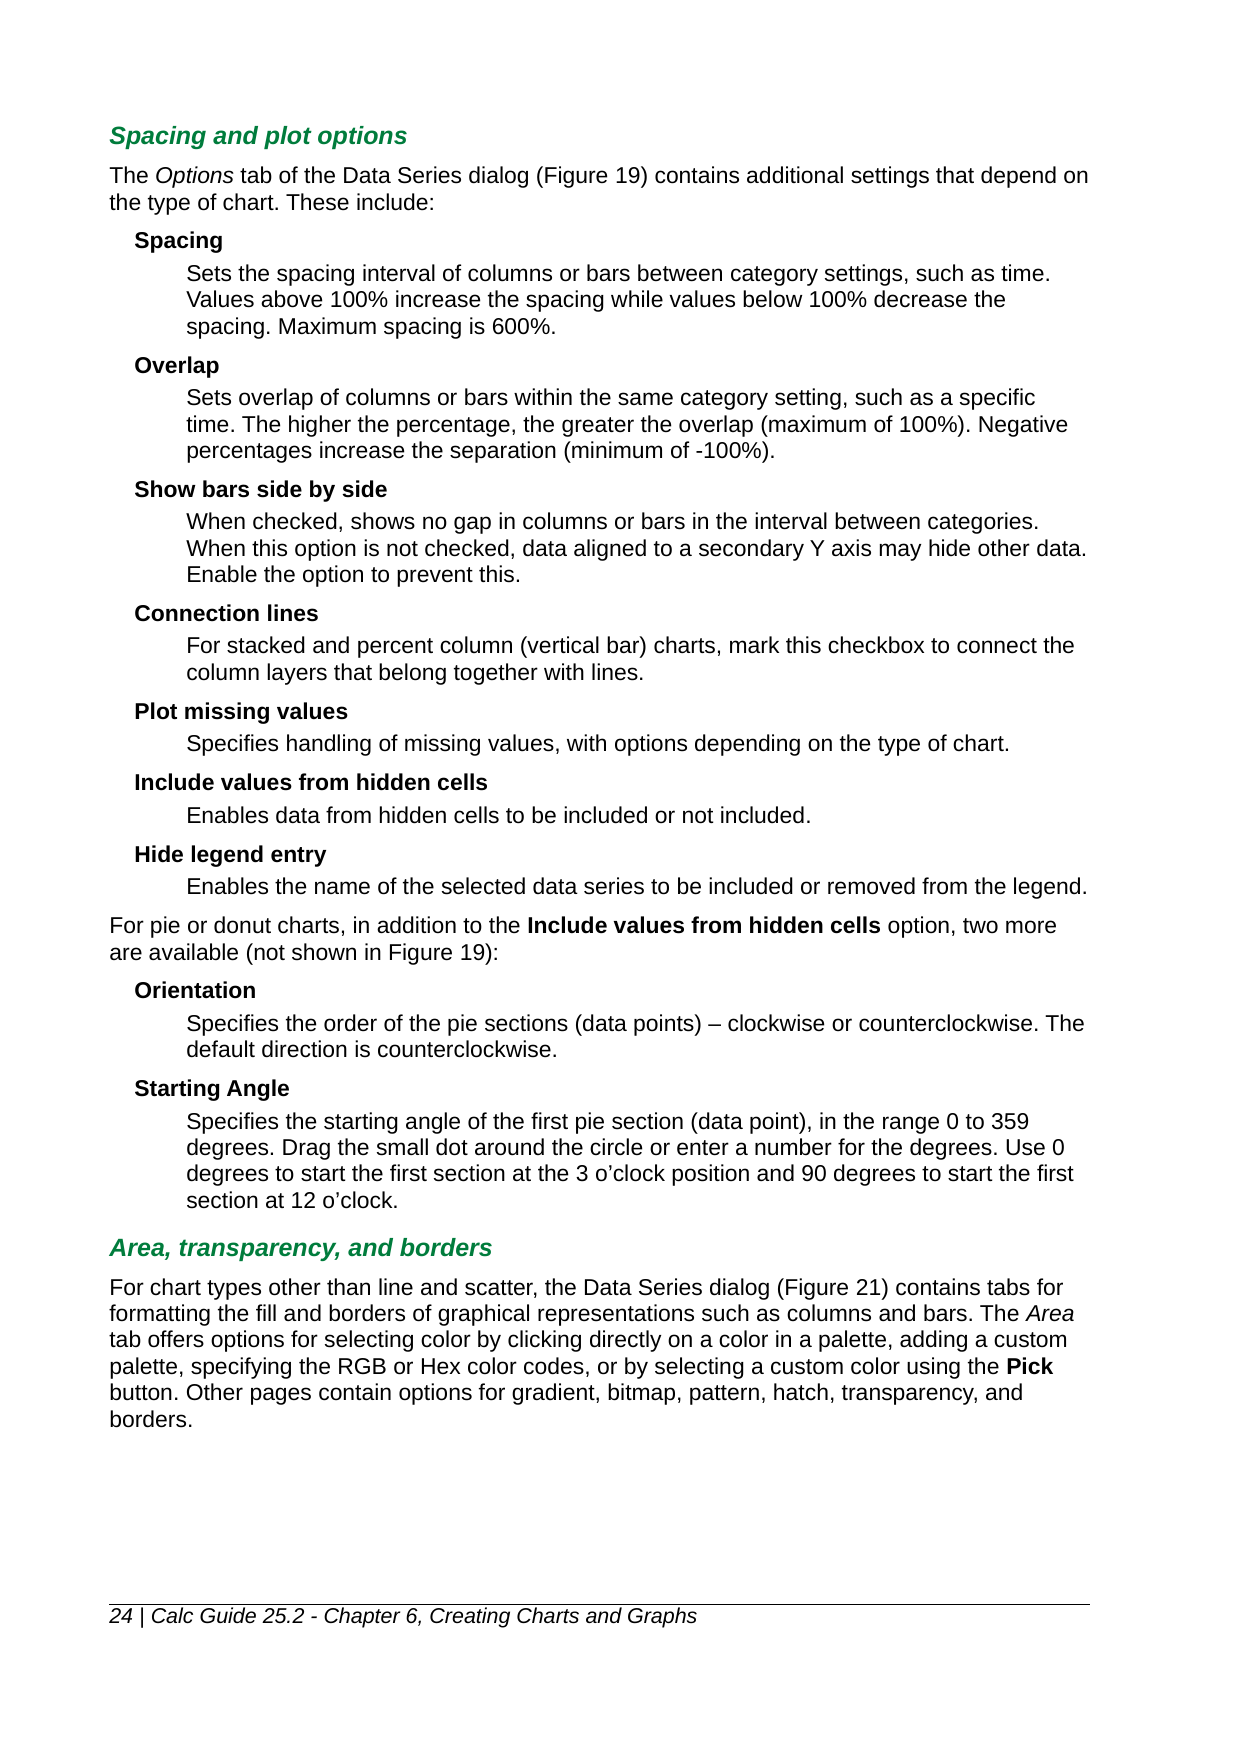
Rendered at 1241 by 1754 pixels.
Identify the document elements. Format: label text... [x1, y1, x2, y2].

subtitle Area, transparency, and borders [109, 1233, 1090, 1261]
text Show bars side by side [134, 476, 1090, 502]
list For pie or donut charts, in addition to the Include values from hidden cells option, two more are available (not shown in Figure 19): [109, 912, 1090, 965]
text Orientation [134, 977, 1090, 1004]
text Specifies handling of missing values, with options depending on the type of chart. [186, 730, 1090, 757]
text Sets the spacing interval of columns or bars between category settings, such as time. Values above 100% increase the spacing while values below 100% decrease the spacing. Maximum spacing is 600%. [186, 260, 1090, 339]
text For stacked and percent column (vertical bar) charts, mark this checkbox to connect the column layers that belong together with lines. [186, 632, 1090, 685]
text Starting Angle [134, 1075, 1090, 1101]
subtitle Spacing and plot options [109, 121, 1090, 150]
text When checked, shows no gap in columns or bars in the interval between categories. When this option is not checked, data aligned to a secondary Y axis may hide other data. Enable the option to prevent this. [186, 508, 1090, 587]
text Plot missing values [134, 698, 1090, 724]
list The Options tab of the Data Series dialog (Figure 19) contains additional settings that depend on the type of chart. These include: [109, 162, 1090, 215]
text Overlap [134, 352, 1090, 378]
text Specifies the starting angle of the first pie section (data point), in the range 0 to 359 degrees. Drag the small dot around the circle or enter a number for the degrees. Use 0 degrees to start the first section at the 3 o’clock position and 90 degrees to start the first section at 12 o’clock. [186, 1108, 1090, 1213]
text For chart types other than line and scatter, the Data Series dialog (Figure 21) contains tabs for formatting the fill and borders of graphical representations such as columns and bars. The Area tab offers options for selecting color by clicking directly on a color in a palette, adding a custom palette, specifying the RGB or Hex color codes, or by selecting a custom color using the Pick button. Other pages contain options for gradient, bitmap, pattern, hatch, transparency, and borders. [109, 1274, 1090, 1432]
text Sets overlap of columns or bars within the same category setting, such as a specific time. The higher the percentage, the greater the overlap (maximum of 100%). Negative percentages increase the separation (minimum of -100%). [186, 384, 1090, 463]
text Spacing [134, 227, 1090, 254]
text Enables data from hidden cells to be included or not included. [186, 802, 1090, 828]
text Hide legend entry [134, 841, 1090, 867]
text Enables the name of the selected data series to be included or removed from the legend. [186, 873, 1090, 899]
text Specifies the order of the pie sections (data points) – clockwise or counterclockwise. The default direction is counterclockwise. [186, 1010, 1090, 1063]
text Connection lines [134, 600, 1090, 626]
text Include values from hidden cells [134, 769, 1090, 796]
